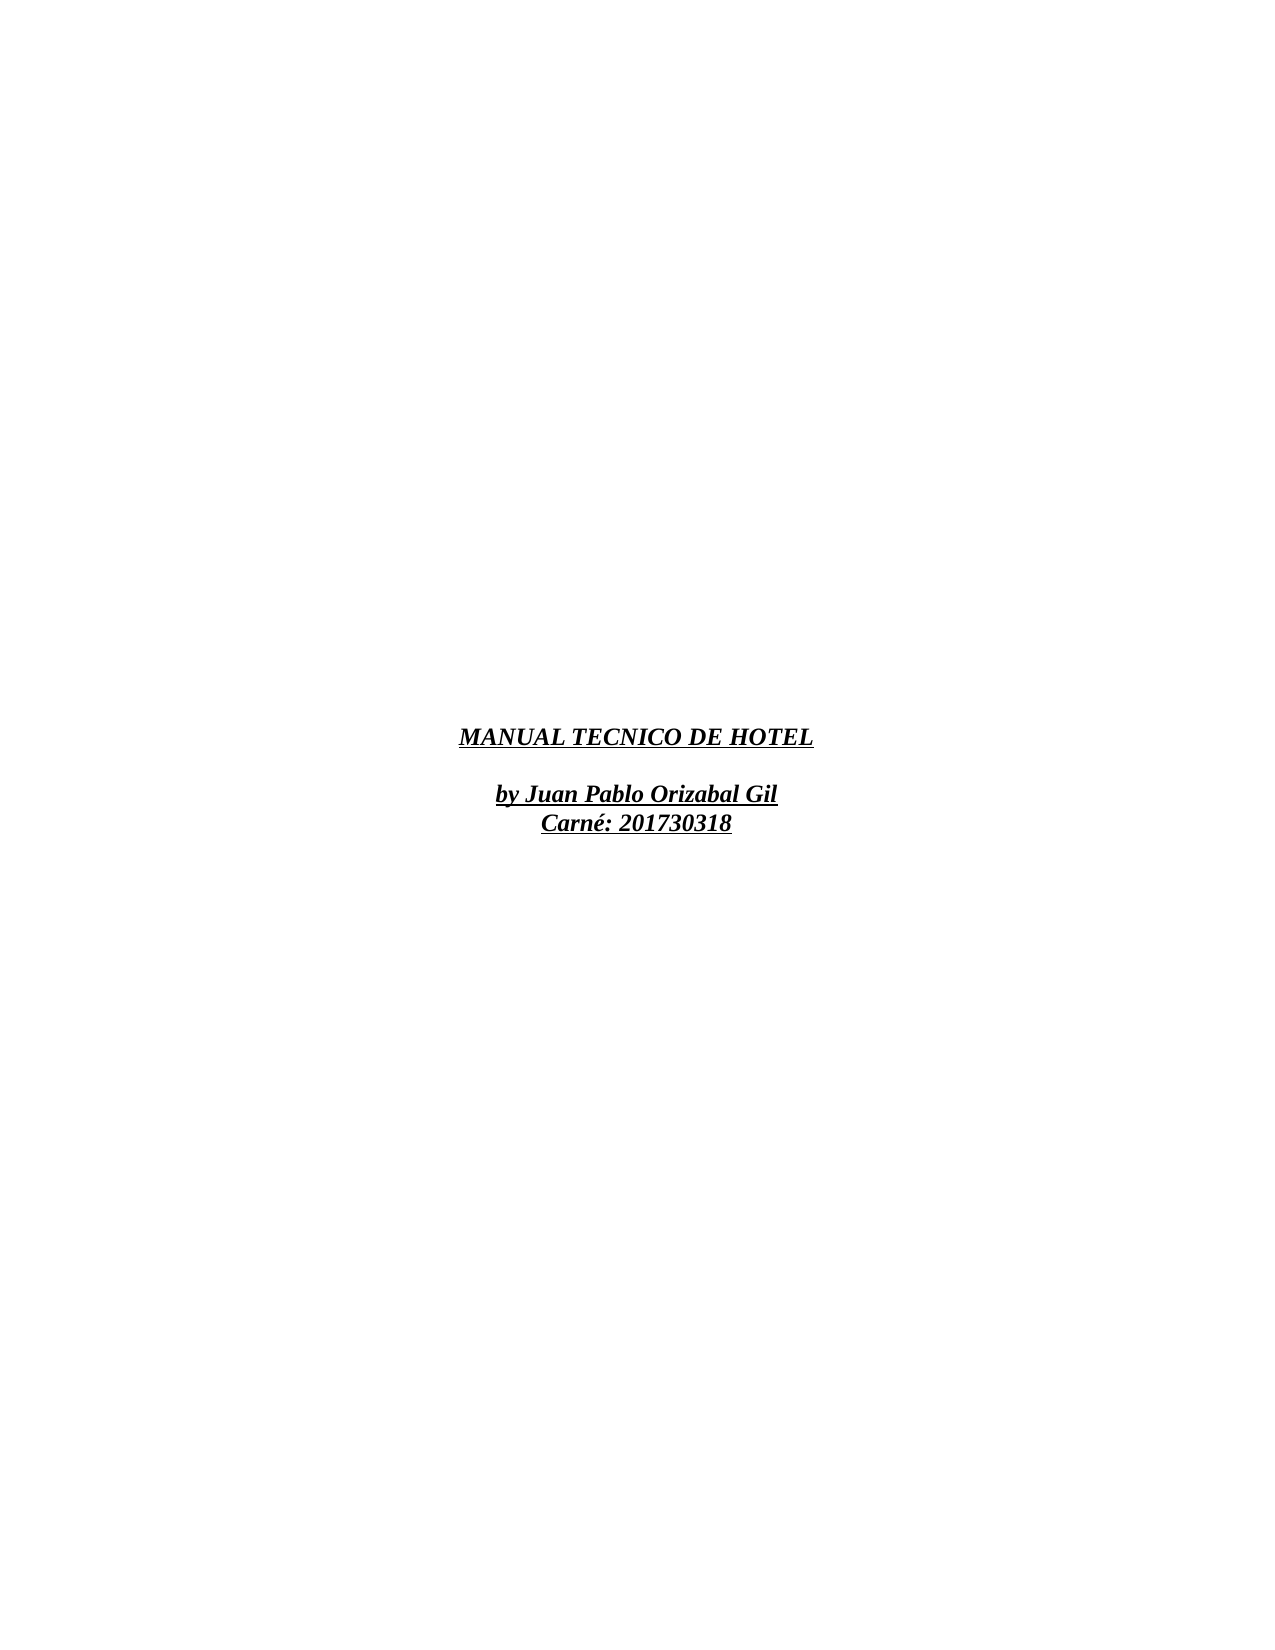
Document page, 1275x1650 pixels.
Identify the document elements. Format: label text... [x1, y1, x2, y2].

text MANUAL TECNICO DE HOTEL [118, 722, 1157, 751]
text Carné: 201730318 [118, 808, 1157, 837]
text by Juan Pablo Orizabal Gil [118, 779, 1157, 808]
